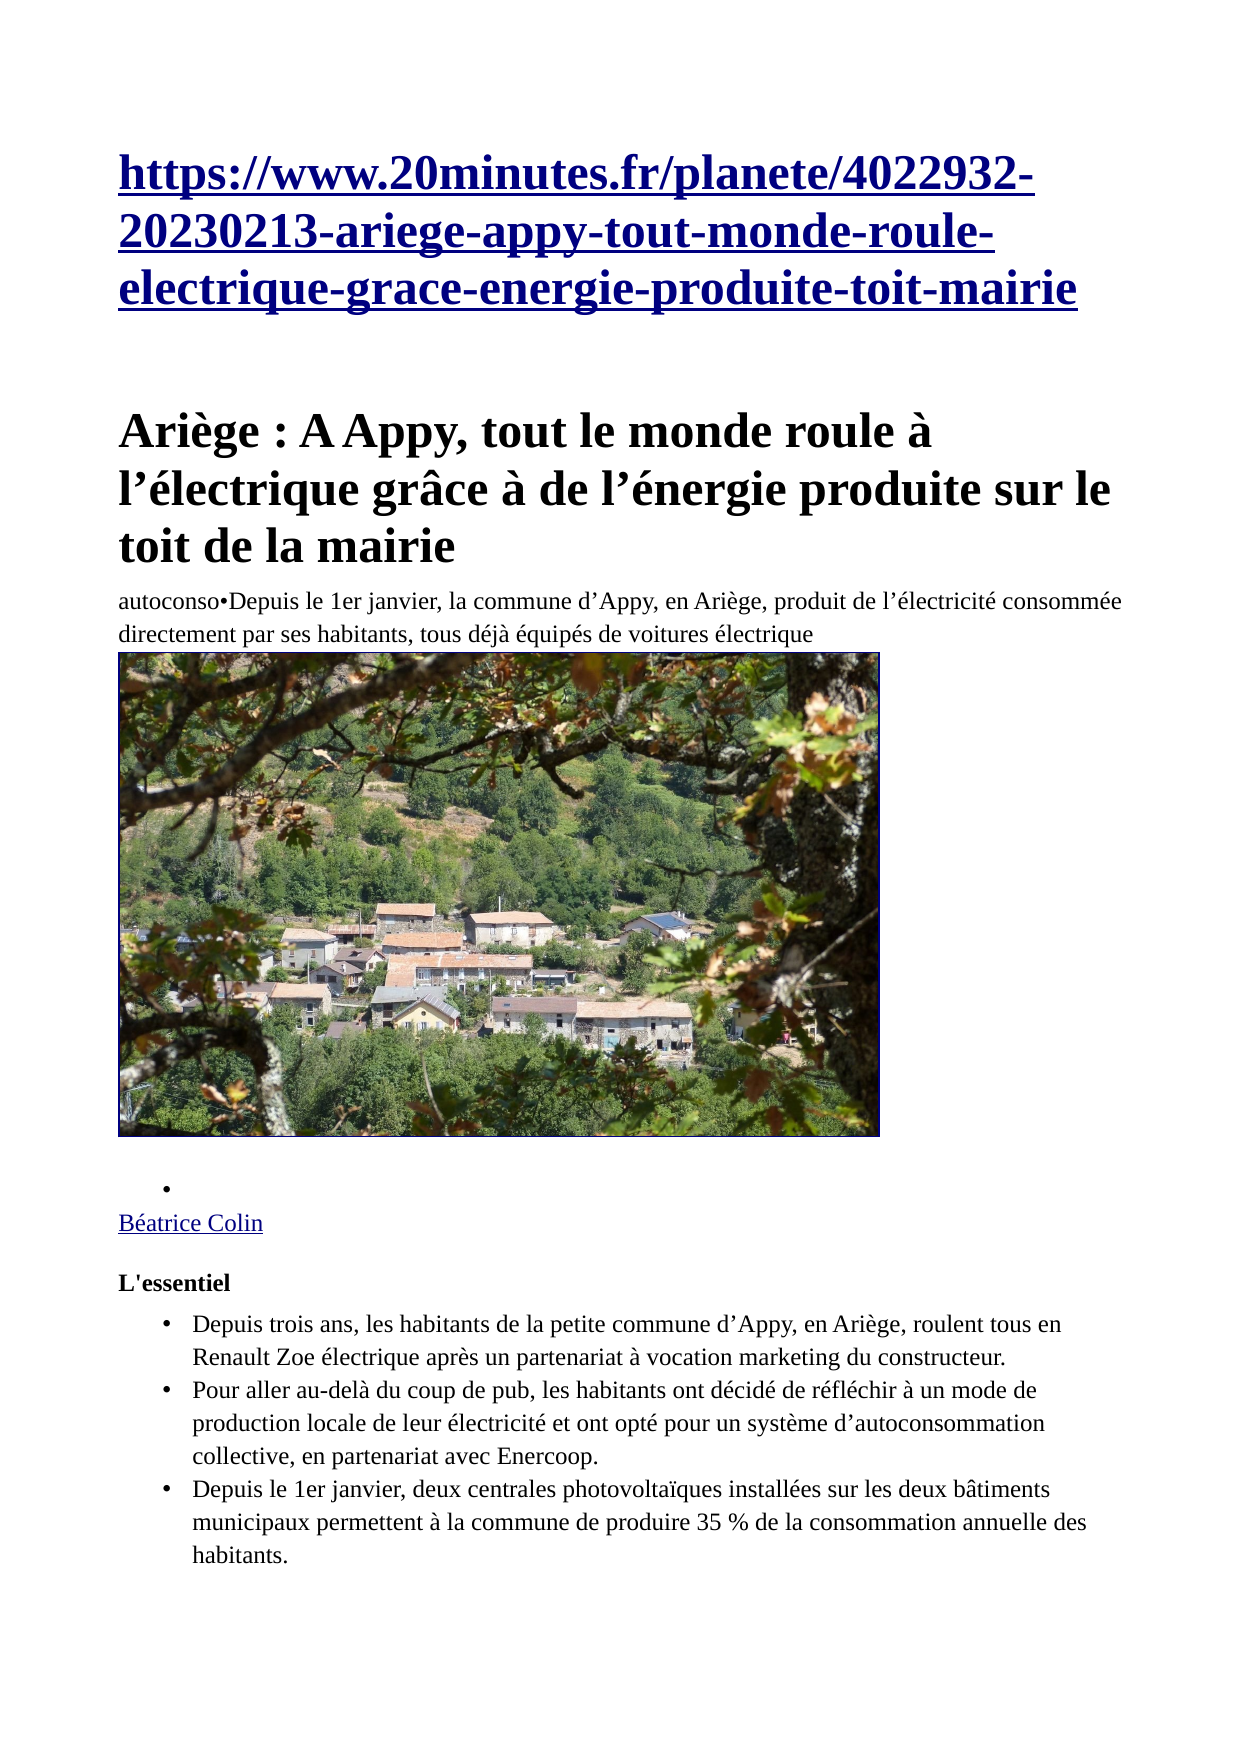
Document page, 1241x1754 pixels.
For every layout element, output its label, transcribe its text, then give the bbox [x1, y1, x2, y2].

subtitle Ariège : A Appy, tout le monde roule à l’électrique grâce à de l’énergie produite sur le toit de la mairie [118, 401, 1122, 573]
text Béatrice Colin [118, 1208, 1122, 1237]
list Depuis le 1er janvier, deux centrales photovoltaïques installées sur les deux bâtiments municipaux permettent à la commune de produire 35 % de la consommation annuelle des habitants. [162, 1474, 1122, 1569]
subtitle https://www.20minutes.fr/planete/4022932-20230213-ariege-appy-tout-monde-roule-electrique-grace-energie-produite-toit-mairie [118, 143, 1122, 316]
list Depuis trois ans, les habitants de la petite commune d’Appy, en Ariège, roulent tous en Renault Zoe électrique après un partenariat à vocation marketing du constructeur. [162, 1309, 1122, 1371]
picture [120, 653, 878, 1136]
subtitle L'essentiel [118, 1268, 1122, 1297]
text autoconso•Depuis le 1er janvier, la commune d’Appy, en Ariège, produit de l’électricité consommée directement par ses habitants, tous déjà équipés de voitures électrique [118, 586, 1122, 647]
list Pour aller au-delà du coup de pub, les habitants ont décidé de réfléchir à un mode de production locale de leur électricité et ont opté pour un système d’autoconsommation collective, en partenariat avec Enercoop. [162, 1375, 1122, 1470]
